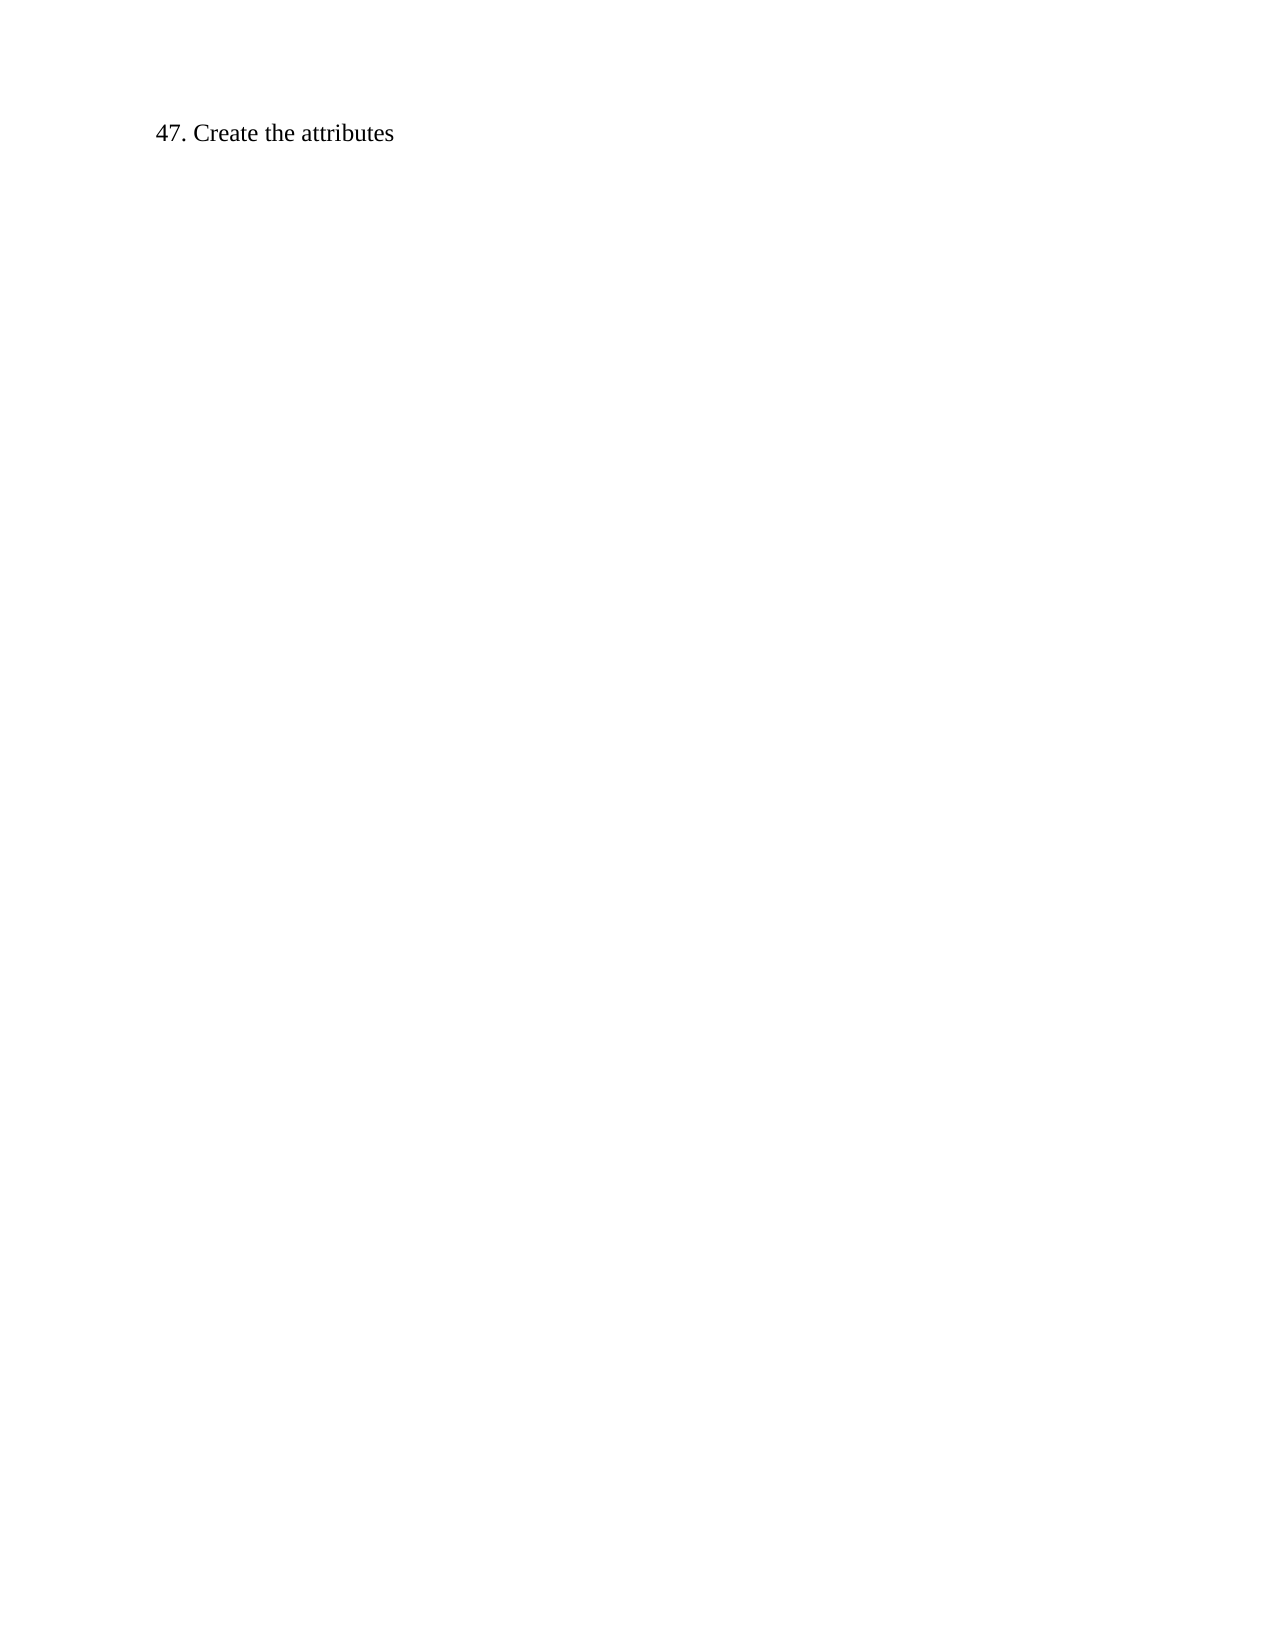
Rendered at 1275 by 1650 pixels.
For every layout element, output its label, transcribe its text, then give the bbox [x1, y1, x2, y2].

list Create the attributes [156, 118, 1157, 147]
